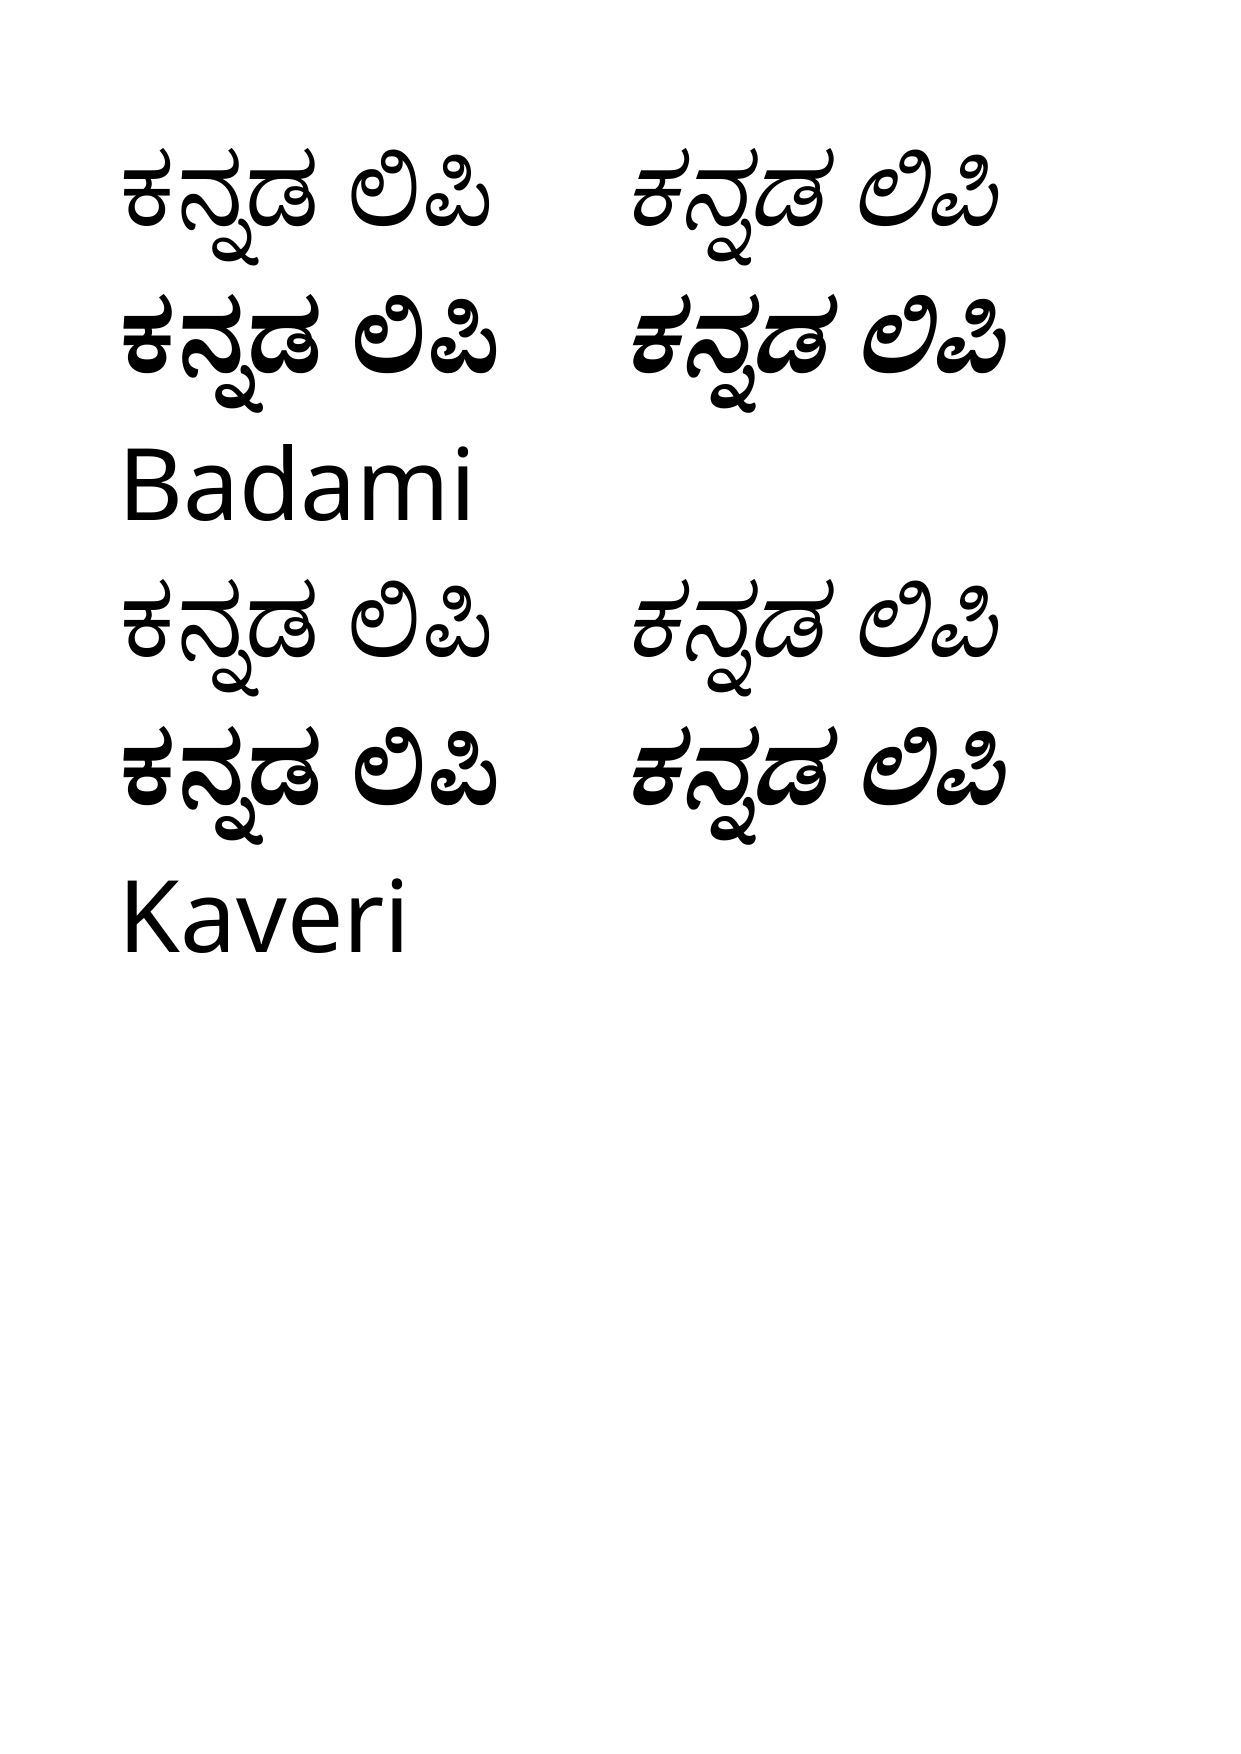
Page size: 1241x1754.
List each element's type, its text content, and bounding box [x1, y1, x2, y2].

text ಕನ್ನಡ ಲಿಪಿ ಕನ್ನಡ ಲಿಪಿ [118, 697, 1122, 845]
text ಕನ್ನಡ ಲಿಪಿ ಕನ್ನಡ ಲಿಪಿ [118, 118, 1122, 266]
text ಕನ್ನಡ ಲಿಪಿ ಕನ್ನಡ ಲಿಪಿ [118, 550, 1122, 697]
text ಕನ್ನಡ ಲಿಪಿ ಕನ್ನಡ ಲಿಪಿ [118, 266, 1122, 413]
text Badami [118, 413, 1122, 550]
text Kaveri [118, 845, 1122, 981]
